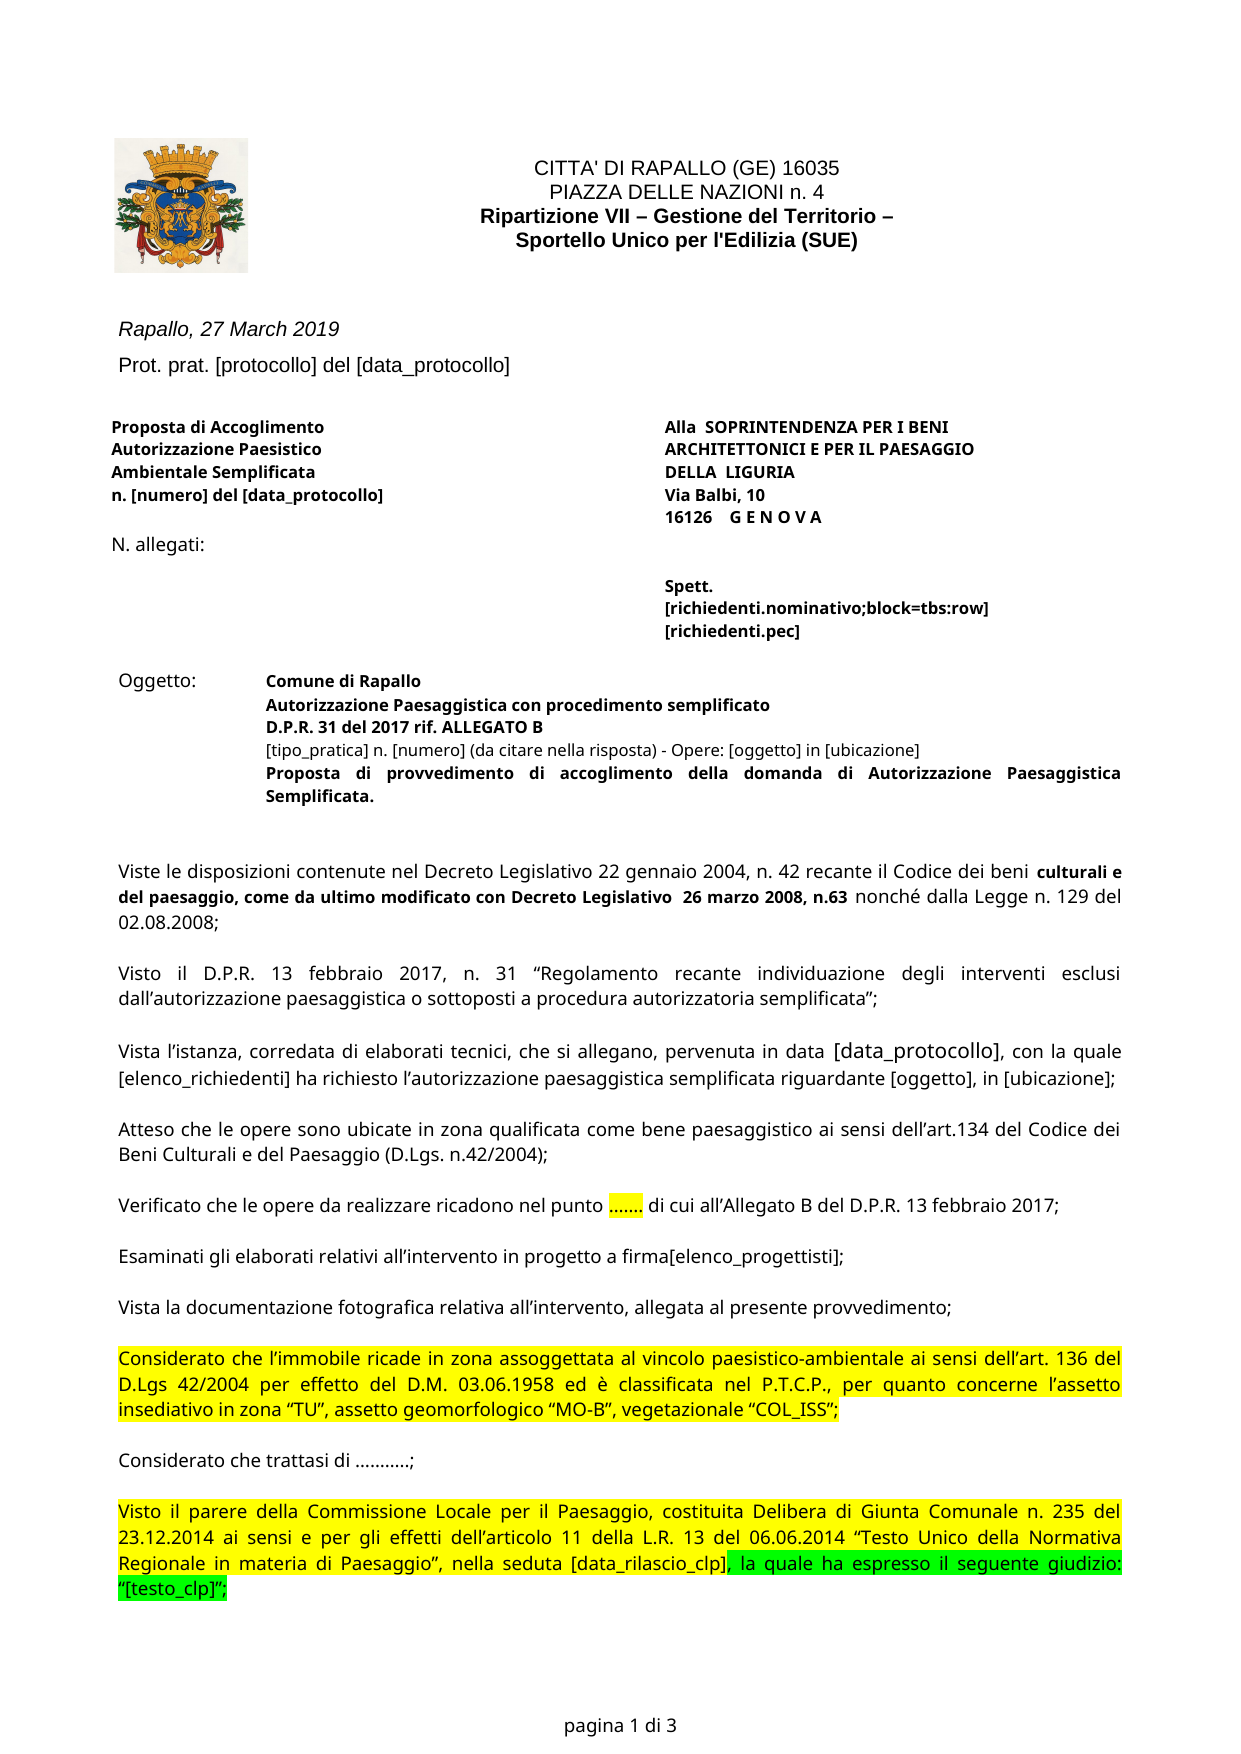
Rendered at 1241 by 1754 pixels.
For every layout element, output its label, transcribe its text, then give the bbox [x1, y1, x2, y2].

text Visto il parere della Commissione Locale per il Paesaggio, costituita Delibera di Giunta Comunale n. 235 del 23.12.2014 ai sensi e per gli effetti dell’articolo 11 della L.R. 13 del 06.06.2014 “Testo Unico della Normativa Regionale in materia di Paesaggio”, nella seduta [data_rilascio_clp], la quale ha espresso il seguente giudizio: “[testo_clp]”; [118, 1499, 1122, 1601]
text Rapallo, 27 March 2019 [118, 317, 1122, 341]
subtitle Proposta di provvedimento di accoglimento della domanda di Autorizzazione Paesaggistica Semplificata. [266, 761, 1122, 807]
text Prot. prat. [protocollo] del [data_protocollo] [118, 353, 1122, 377]
table_header Alla SOPRINTENDENZA PER I BENI ARCHITETTONICI E PER IL PAESAGGIO DELLA LIGURIA Via Balbi, 10 16126 G E N O V A Spett. [richiedenti.nominativo;block=tbs:row] [richiedenti.pec] [657, 415, 1122, 642]
subtitle [tipo_pratica] n. [numero] (da citare nella risposta) - Opere: [oggetto] in [ubicazione] [266, 739, 1122, 761]
subtitle Oggetto: Comune di Rapallo [118, 668, 1122, 693]
text Esaminati gli elaborati relativi all’intervento in progetto a firma[elenco_progettisti]; [118, 1244, 1122, 1269]
text Vista l’istanza, corredata di elaborati tecnici, che si allegano, pervenuta in data [data_protocollo], con la quale [elenco_richiedenti] ha richiesto l’autorizzazione paesaggistica semplificata riguardante [oggetto], in [ubicazione]; [118, 1037, 1122, 1091]
text Vista la documentazione fotografica relativa all’intervento, allegata al presente provvedimento; [118, 1295, 1122, 1320]
text Verificato che le opere da realizzare ricadono nel punto ……. di cui all’Allegato B del D.P.R. 13 febbraio 2017; [118, 1193, 1122, 1218]
subtitle D.P.R. 31 del 2017 rif. ALLEGATO B [192, 716, 1122, 739]
table_header Proposta di Accoglimento Autorizzazione Paesistico Ambientale Semplificata n. [numero] del [data_protocollo] N. allegati: [104, 415, 657, 642]
picture [114, 138, 249, 273]
subtitle Autorizzazione Paesaggistica con procedimento semplificato [192, 693, 1122, 716]
text Visto il D.P.R. 13 febbraio 2017, n. 31 “Regolamento recante individuazione degli interventi esclusi dall’autorizzazione paesaggistica o sottoposti a procedura autorizzatoria semplificata”; [118, 960, 1122, 1011]
text Considerato che trattasi di ………..; [118, 1448, 1122, 1473]
text Atteso che le opere sono ubicate in zona qualificata come bene paesaggistico ai sensi dell’art.134 del Codice dei Beni Culturali e del Paesaggio (D.Lgs. n.42/2004); [118, 1116, 1122, 1167]
text Considerato che l’immobile ricade in zona assoggettata al vincolo paesistico-ambientale ai sensi dell’art. 136 del D.Lgs 42/2004 per effetto del D.M. 03.06.1958 ed è classificata nel P.T.C.P., per quanto concerne l’assetto insediativo in zona “TU”, assetto geomorfologico “MO-B”, vegetazionale “COL_ISS”; [118, 1346, 1122, 1422]
text Viste le disposizioni contenute nel Decreto Legislativo 22 gennaio 2004, n. 42 recante il Codice dei beni culturali e del paesaggio, come da ultimo modificato con Decreto Legislativo 26 marzo 2008, n.63 nonché dalla Legge n. 129 del 02.08.2008; [118, 858, 1122, 934]
